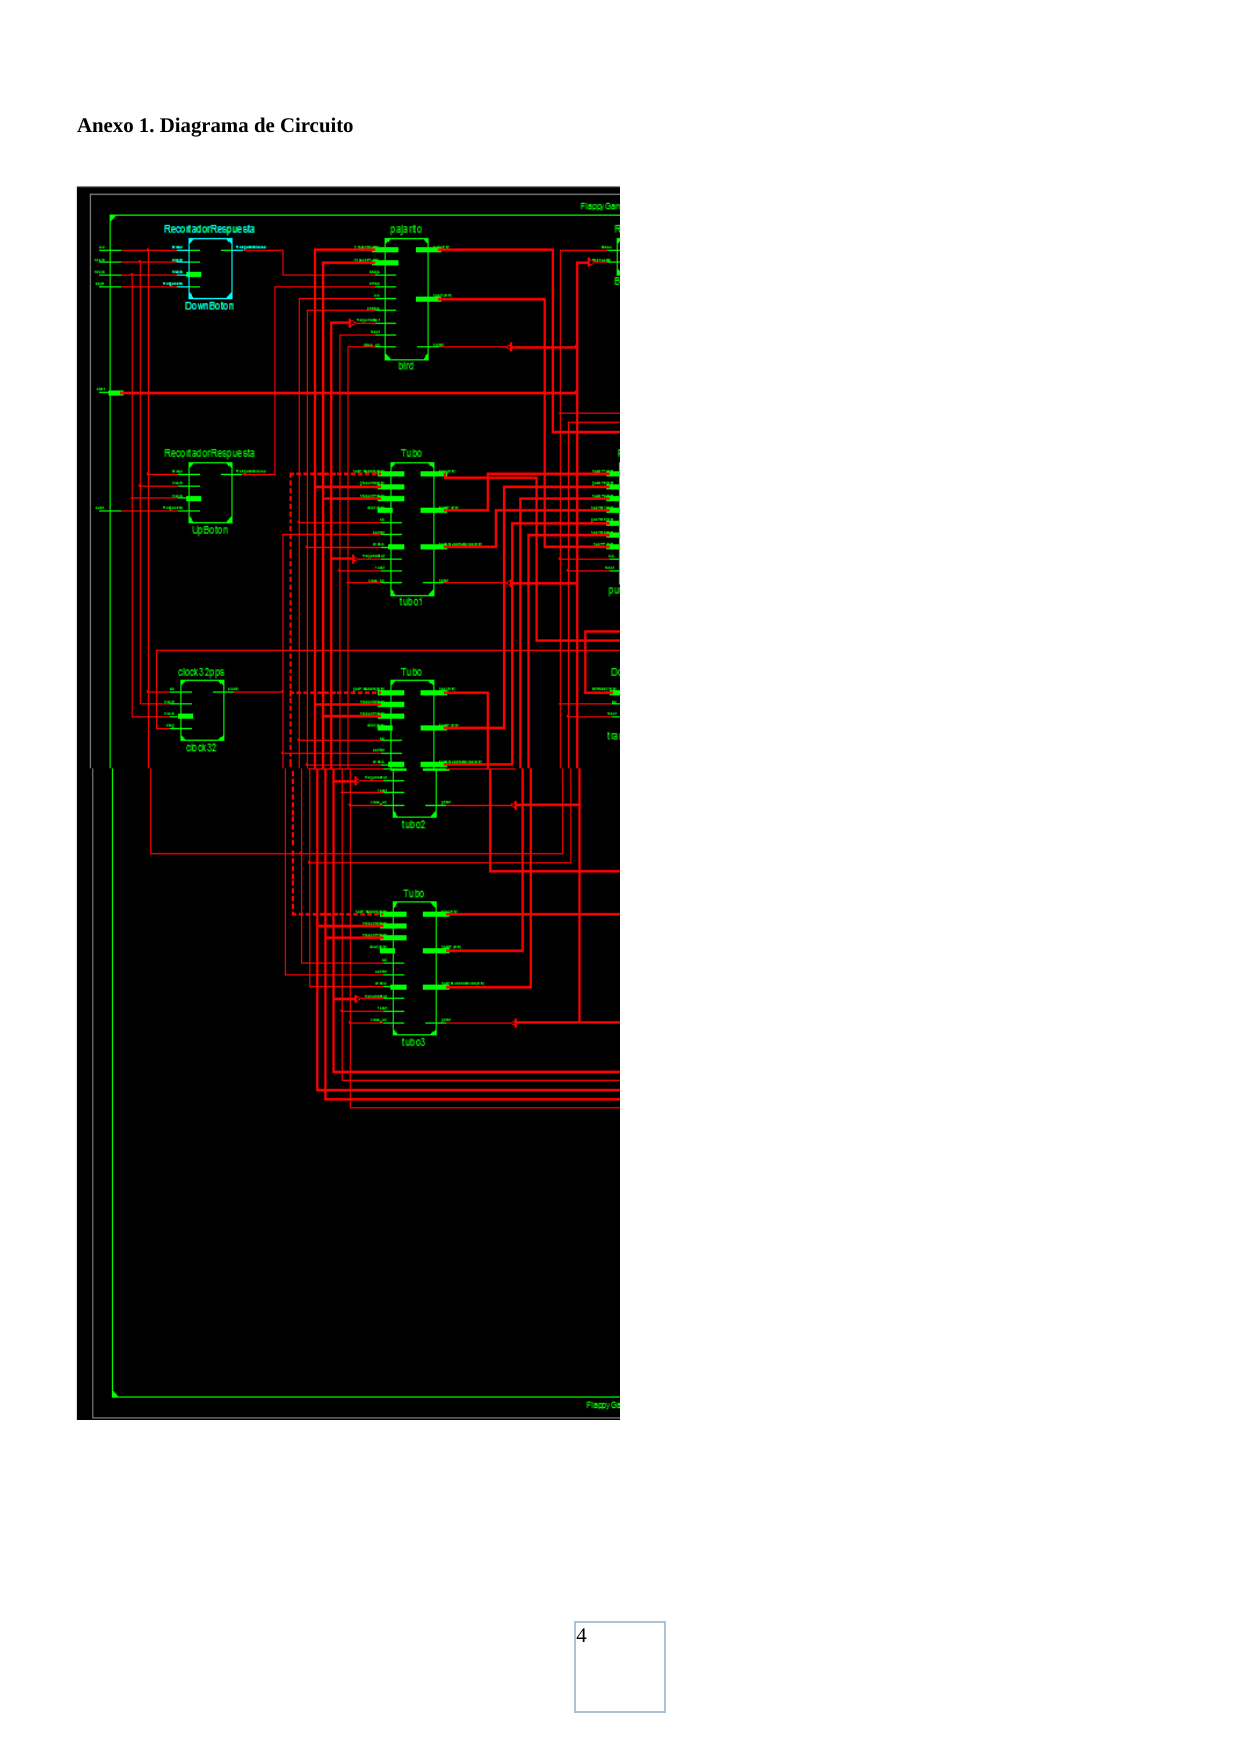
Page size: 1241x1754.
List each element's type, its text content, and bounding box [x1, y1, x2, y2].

picture [76, 186, 620, 1420]
text Anexo 1. Diagrama de Circuito [77, 112, 1163, 137]
